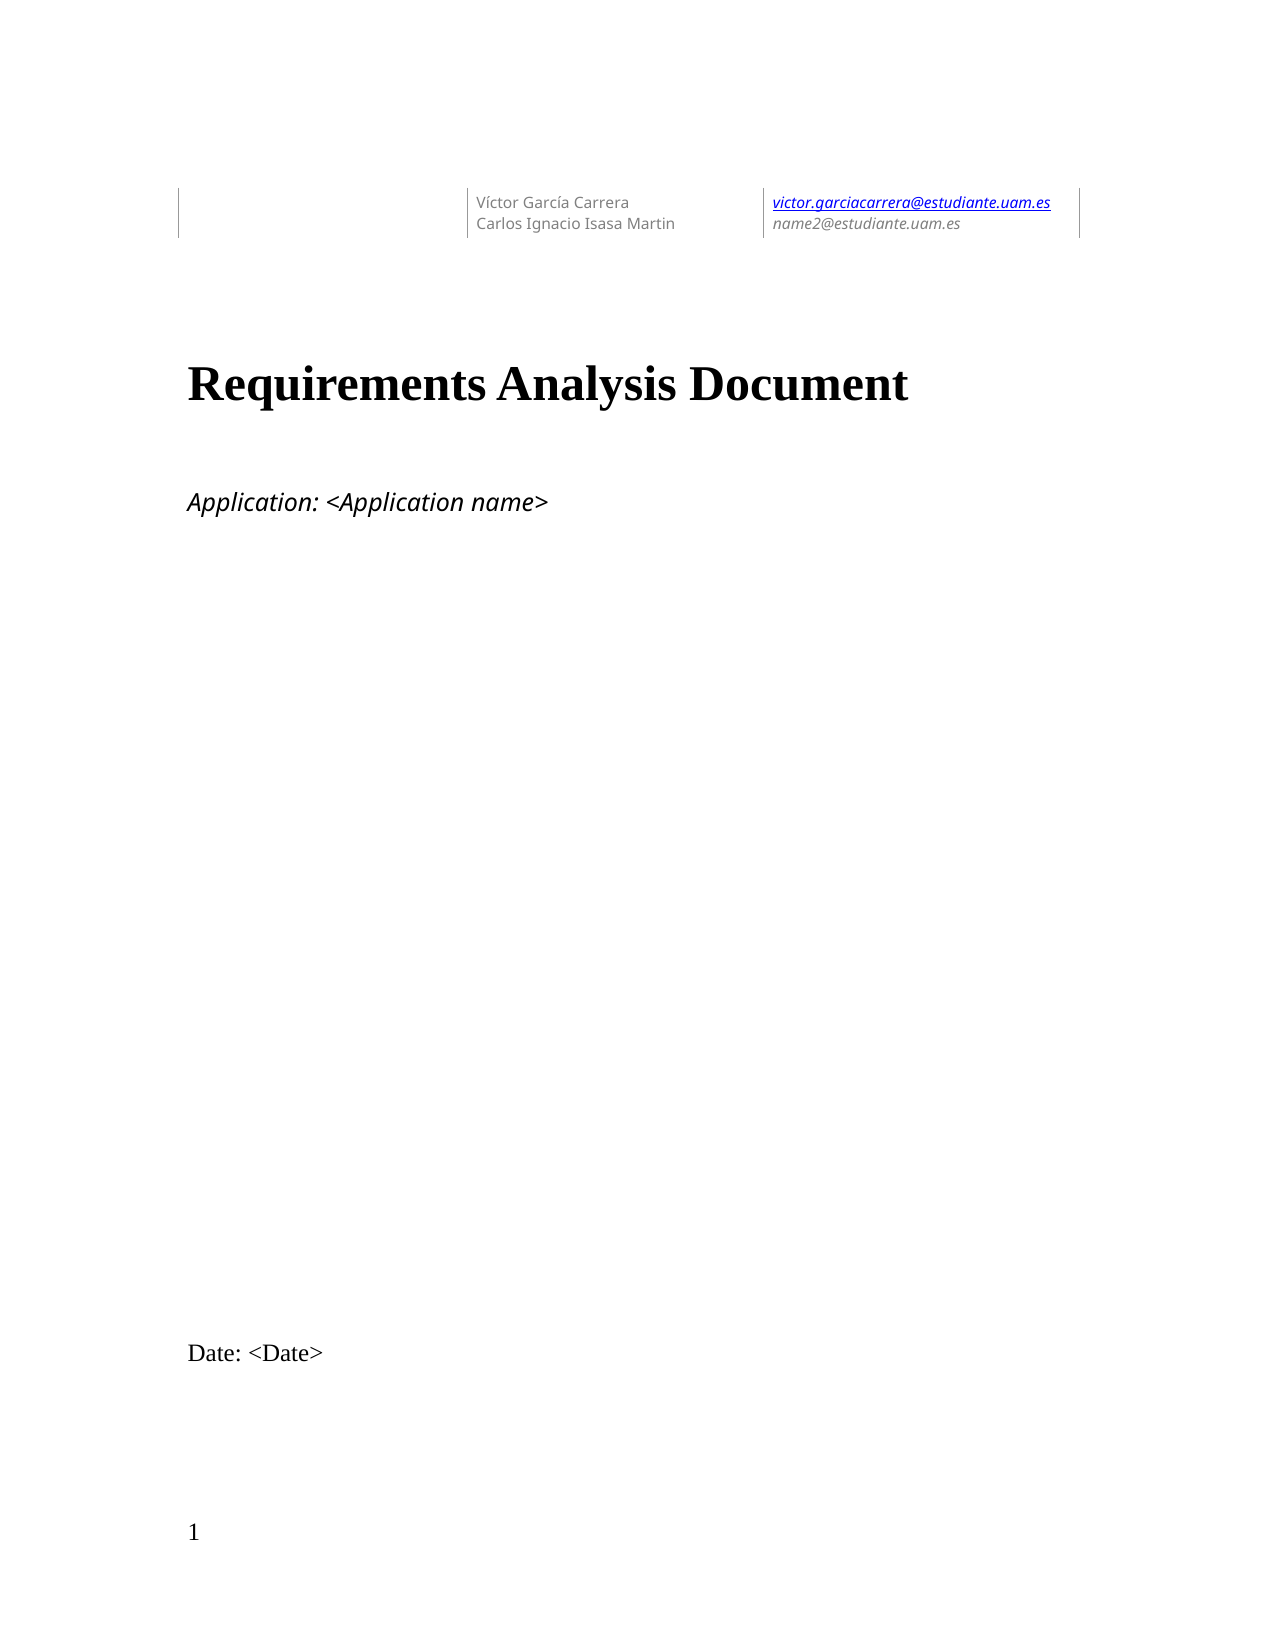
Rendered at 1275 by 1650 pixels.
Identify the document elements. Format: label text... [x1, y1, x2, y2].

subtitle Application: <Application name> [187, 484, 1087, 518]
subtitle Requirements Analysis Document [187, 353, 1087, 411]
text Date: <Date> [187, 1338, 1087, 1367]
